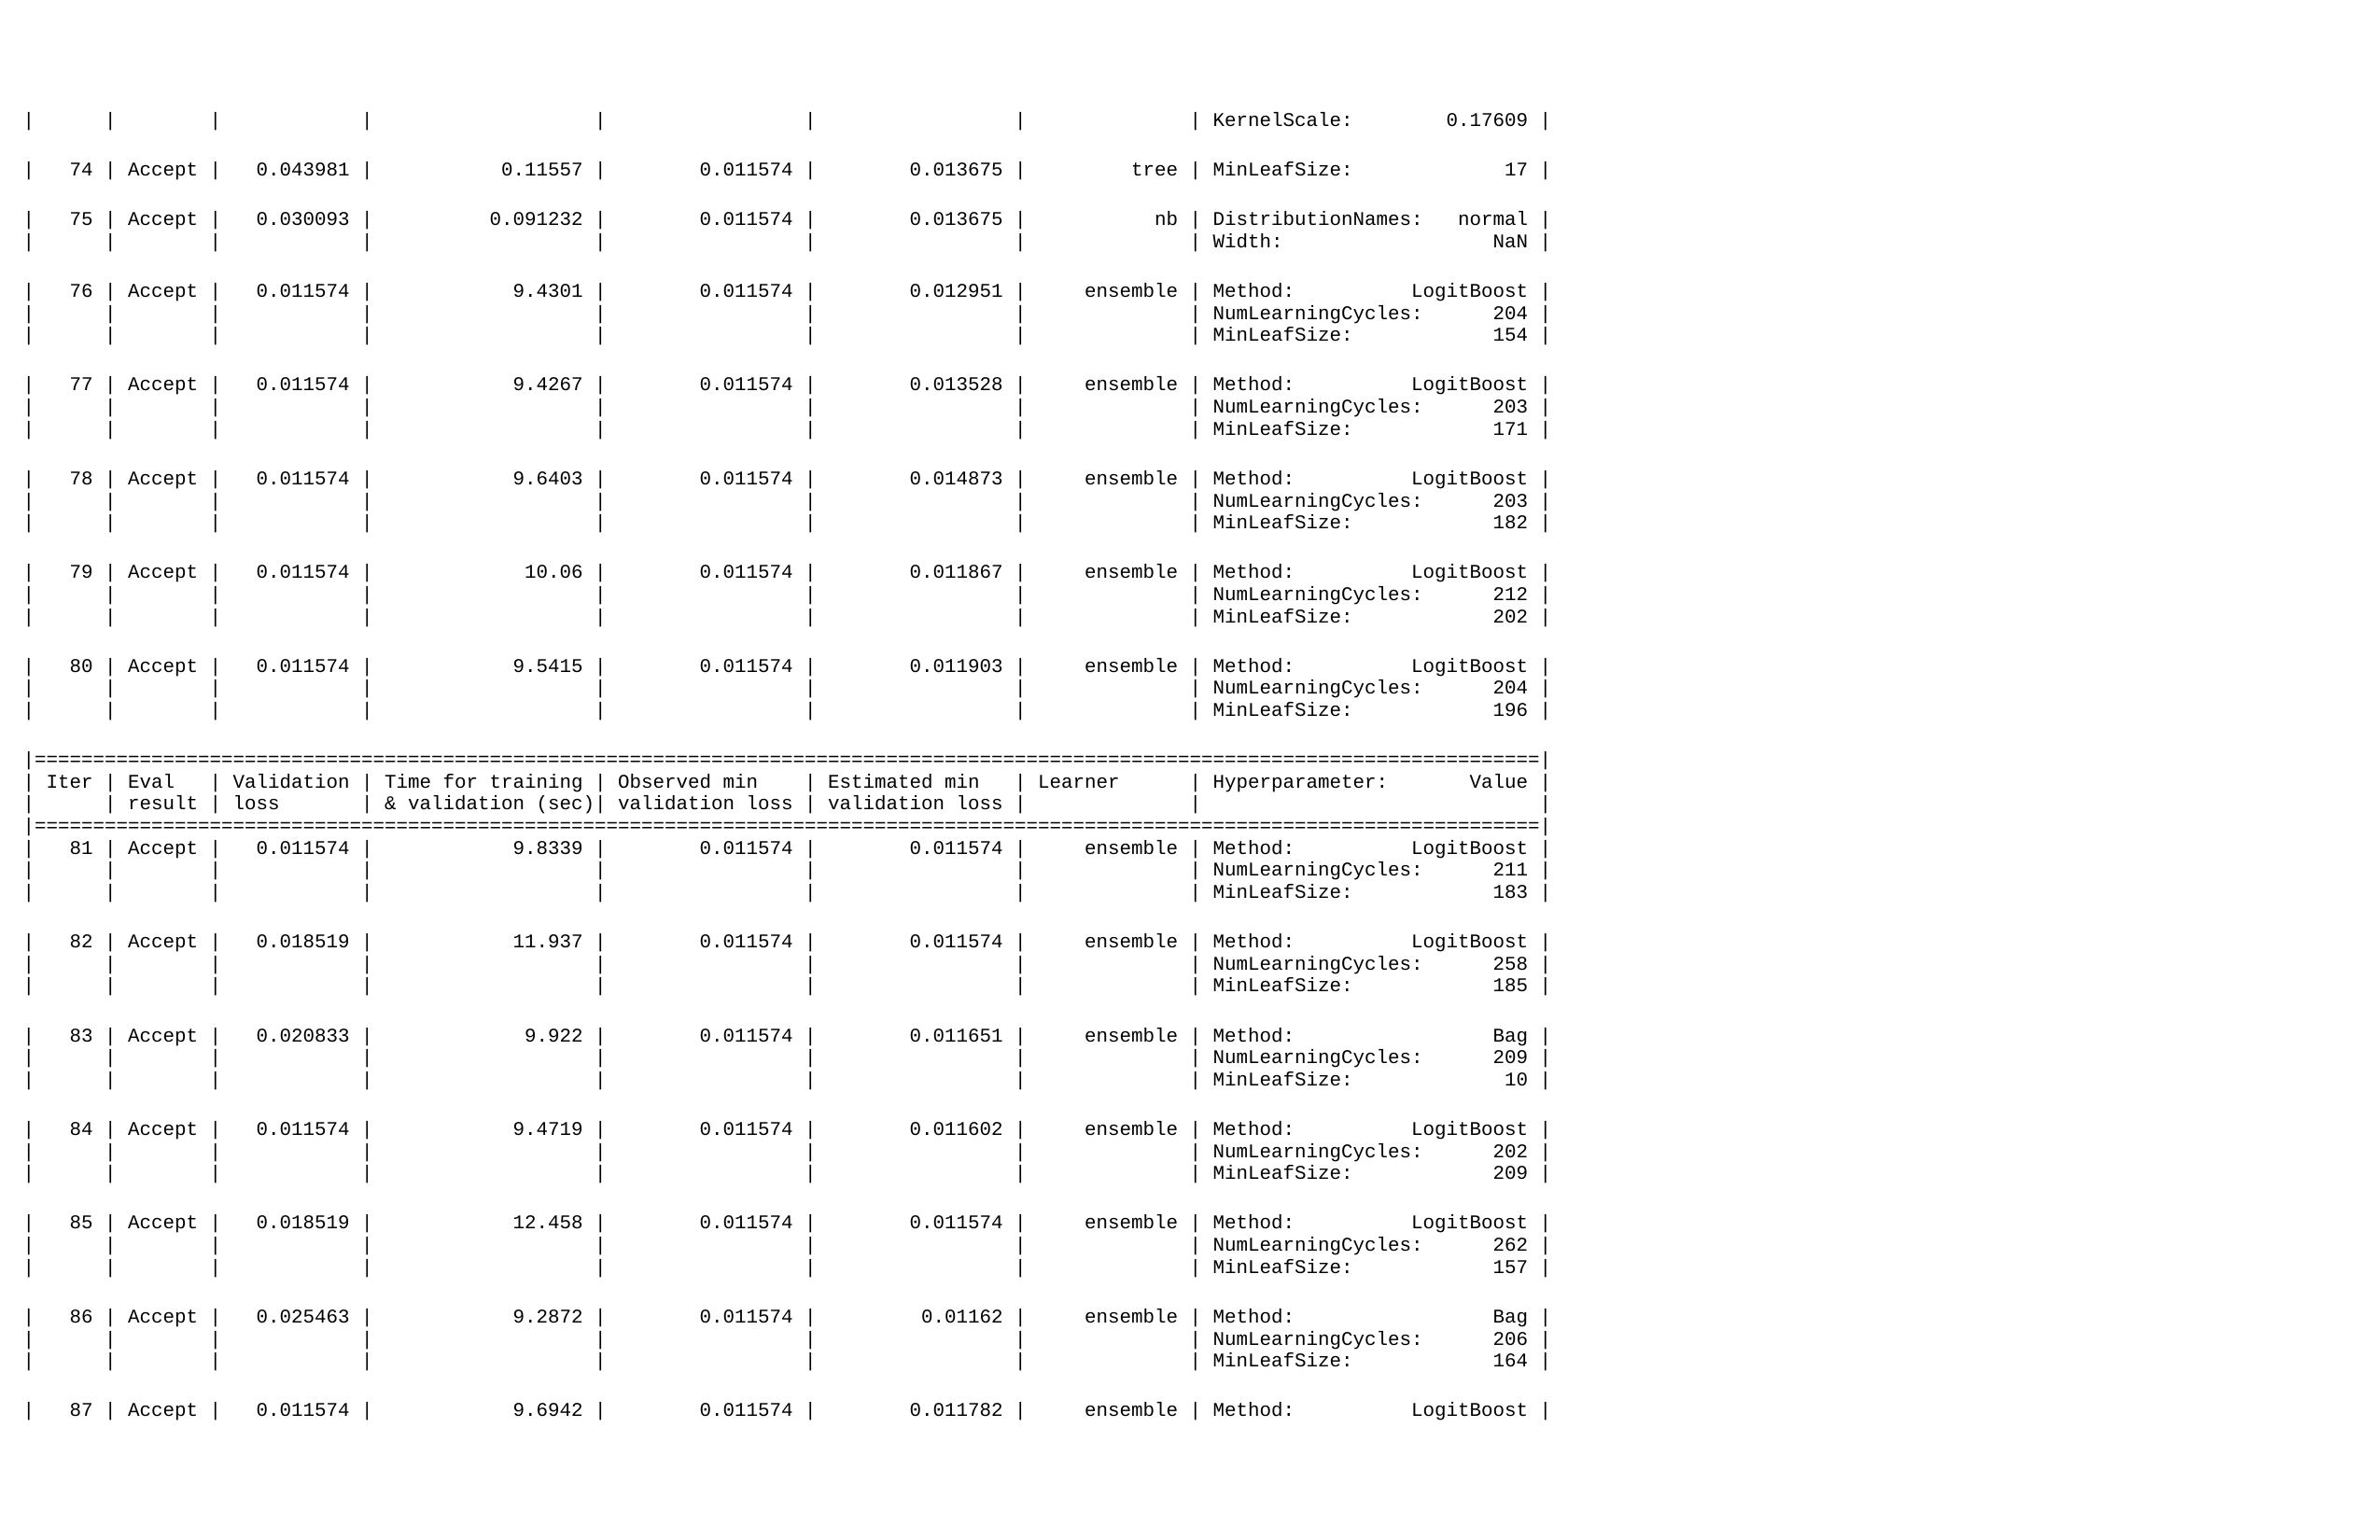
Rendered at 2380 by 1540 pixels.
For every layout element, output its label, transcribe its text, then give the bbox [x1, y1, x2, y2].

text | 83 | Accept | 0.020833 | 9.922 | 0.011574 | 0.011651 | ensemble | Method: Bag | [22, 1026, 2362, 1047]
text | | | | | | | | MinLeafSize: 196 | [22, 700, 2362, 722]
text | | | | | | | | KernelScale: 0.17609 | [22, 110, 2362, 133]
text | | | | | | | | NumLearningCycles: 202 | [22, 1141, 2362, 1163]
text | | | | | | | | MinLeafSize: 202 | [22, 607, 2362, 628]
text | | | | | | | | MinLeafSize: 154 | [22, 325, 2362, 347]
text | | | | | | | | NumLearningCycles: 258 | [22, 954, 2362, 976]
text | 85 | Accept | 0.018519 | 12.458 | 0.011574 | 0.011574 | ensemble | Method: LogitBoost | [22, 1212, 2362, 1235]
text | | | | | | | | NumLearningCycles: 203 | [22, 491, 2362, 512]
text | | | | | | | | MinLeafSize: 164 | [22, 1351, 2362, 1373]
text | 81 | Accept | 0.011574 | 9.8339 | 0.011574 | 0.011574 | ensemble | Method: LogitBoost | [22, 838, 2362, 860]
text | 86 | Accept | 0.025463 | 9.2872 | 0.011574 | 0.01162 | ensemble | Method: Bag | [22, 1307, 2362, 1328]
text | | | | | | | | MinLeafSize: 10 | [22, 1070, 2362, 1091]
text | | | | | | | | NumLearningCycles: 204 | [22, 303, 2362, 325]
text | Iter | Eval | Validation | Time for training | Observed min | Estimated min | Learner | Hyperparameter: Value | [22, 772, 2362, 794]
text | | | | | | | | MinLeafSize: 183 | [22, 882, 2362, 904]
text | | | | | | | | NumLearningCycles: 212 | [22, 584, 2362, 607]
text | | | | | | | | MinLeafSize: 157 | [22, 1257, 2362, 1279]
text | | | | | | | | MinLeafSize: 185 | [22, 976, 2362, 998]
text | 78 | Accept | 0.011574 | 9.6403 | 0.011574 | 0.014873 | ensemble | Method: LogitBoost | [22, 469, 2362, 491]
text | | | | | | | | MinLeafSize: 182 | [22, 512, 2362, 535]
text |=================================================================================================================================| [22, 816, 2362, 838]
text |=================================================================================================================================| [22, 749, 2362, 772]
text | | | | | | | | NumLearningCycles: 209 | [22, 1047, 2362, 1070]
text | | | | | | | | NumLearningCycles: 206 | [22, 1328, 2362, 1351]
text | 82 | Accept | 0.018519 | 11.937 | 0.011574 | 0.011574 | ensemble | Method: LogitBoost | [22, 931, 2362, 954]
text | 84 | Accept | 0.011574 | 9.4719 | 0.011574 | 0.011602 | ensemble | Method: LogitBoost | [22, 1119, 2362, 1141]
text | 87 | Accept | 0.011574 | 9.6942 | 0.011574 | 0.011782 | ensemble | Method: LogitBoost | [22, 1400, 2362, 1422]
text | 77 | Accept | 0.011574 | 9.4267 | 0.011574 | 0.013528 | ensemble | Method: LogitBoost | [22, 375, 2362, 397]
text | | | | | | | | NumLearningCycles: 262 | [22, 1235, 2362, 1257]
text | 79 | Accept | 0.011574 | 10.06 | 0.011574 | 0.011867 | ensemble | Method: LogitBoost | [22, 562, 2362, 584]
text | 80 | Accept | 0.011574 | 9.5415 | 0.011574 | 0.011903 | ensemble | Method: LogitBoost | [22, 656, 2362, 678]
text | | | | | | | | Width: NaN | [22, 231, 2362, 254]
text | | | | | | | | MinLeafSize: 209 | [22, 1163, 2362, 1185]
text | | | | | | | | NumLearningCycles: 204 | [22, 678, 2362, 700]
text | | | | | | | | NumLearningCycles: 211 | [22, 860, 2362, 882]
text | 74 | Accept | 0.043981 | 0.11557 | 0.011574 | 0.013675 | tree | MinLeafSize: 17 | [22, 160, 2362, 182]
text | | | | | | | | MinLeafSize: 171 | [22, 419, 2362, 441]
text | 75 | Accept | 0.030093 | 0.091232 | 0.011574 | 0.013675 | nb | DistributionNames: normal | [22, 209, 2362, 231]
text | | result | loss | & validation (sec)| validation loss | validation loss | | | [22, 794, 2362, 816]
text | | | | | | | | NumLearningCycles: 203 | [22, 397, 2362, 419]
text | 76 | Accept | 0.011574 | 9.4301 | 0.011574 | 0.012951 | ensemble | Method: LogitBoost | [22, 281, 2362, 303]
